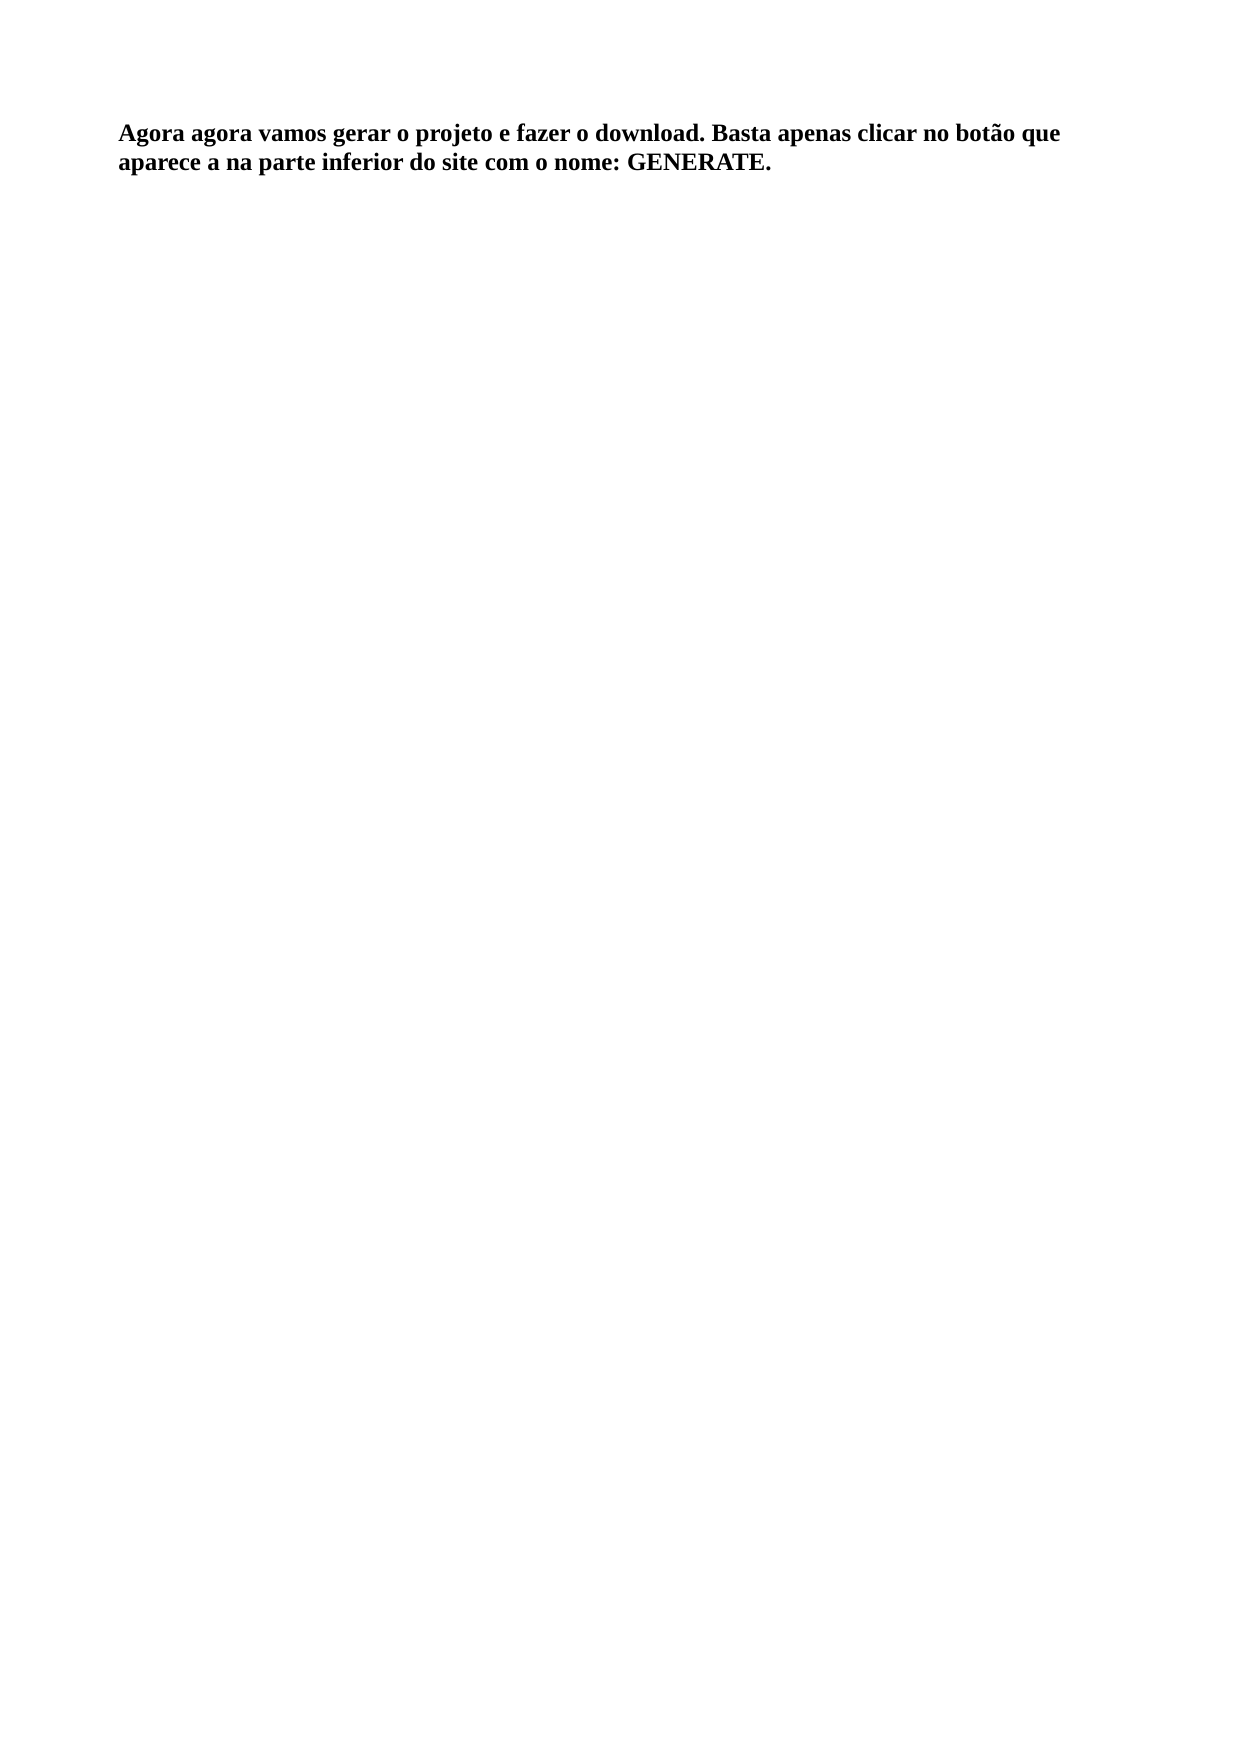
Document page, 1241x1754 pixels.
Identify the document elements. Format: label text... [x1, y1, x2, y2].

text Agora agora vamos gerar o projeto e fazer o download. Basta apenas clicar no botão que aparece a na parte inferior do site com o nome: GENERATE. [118, 118, 1122, 176]
